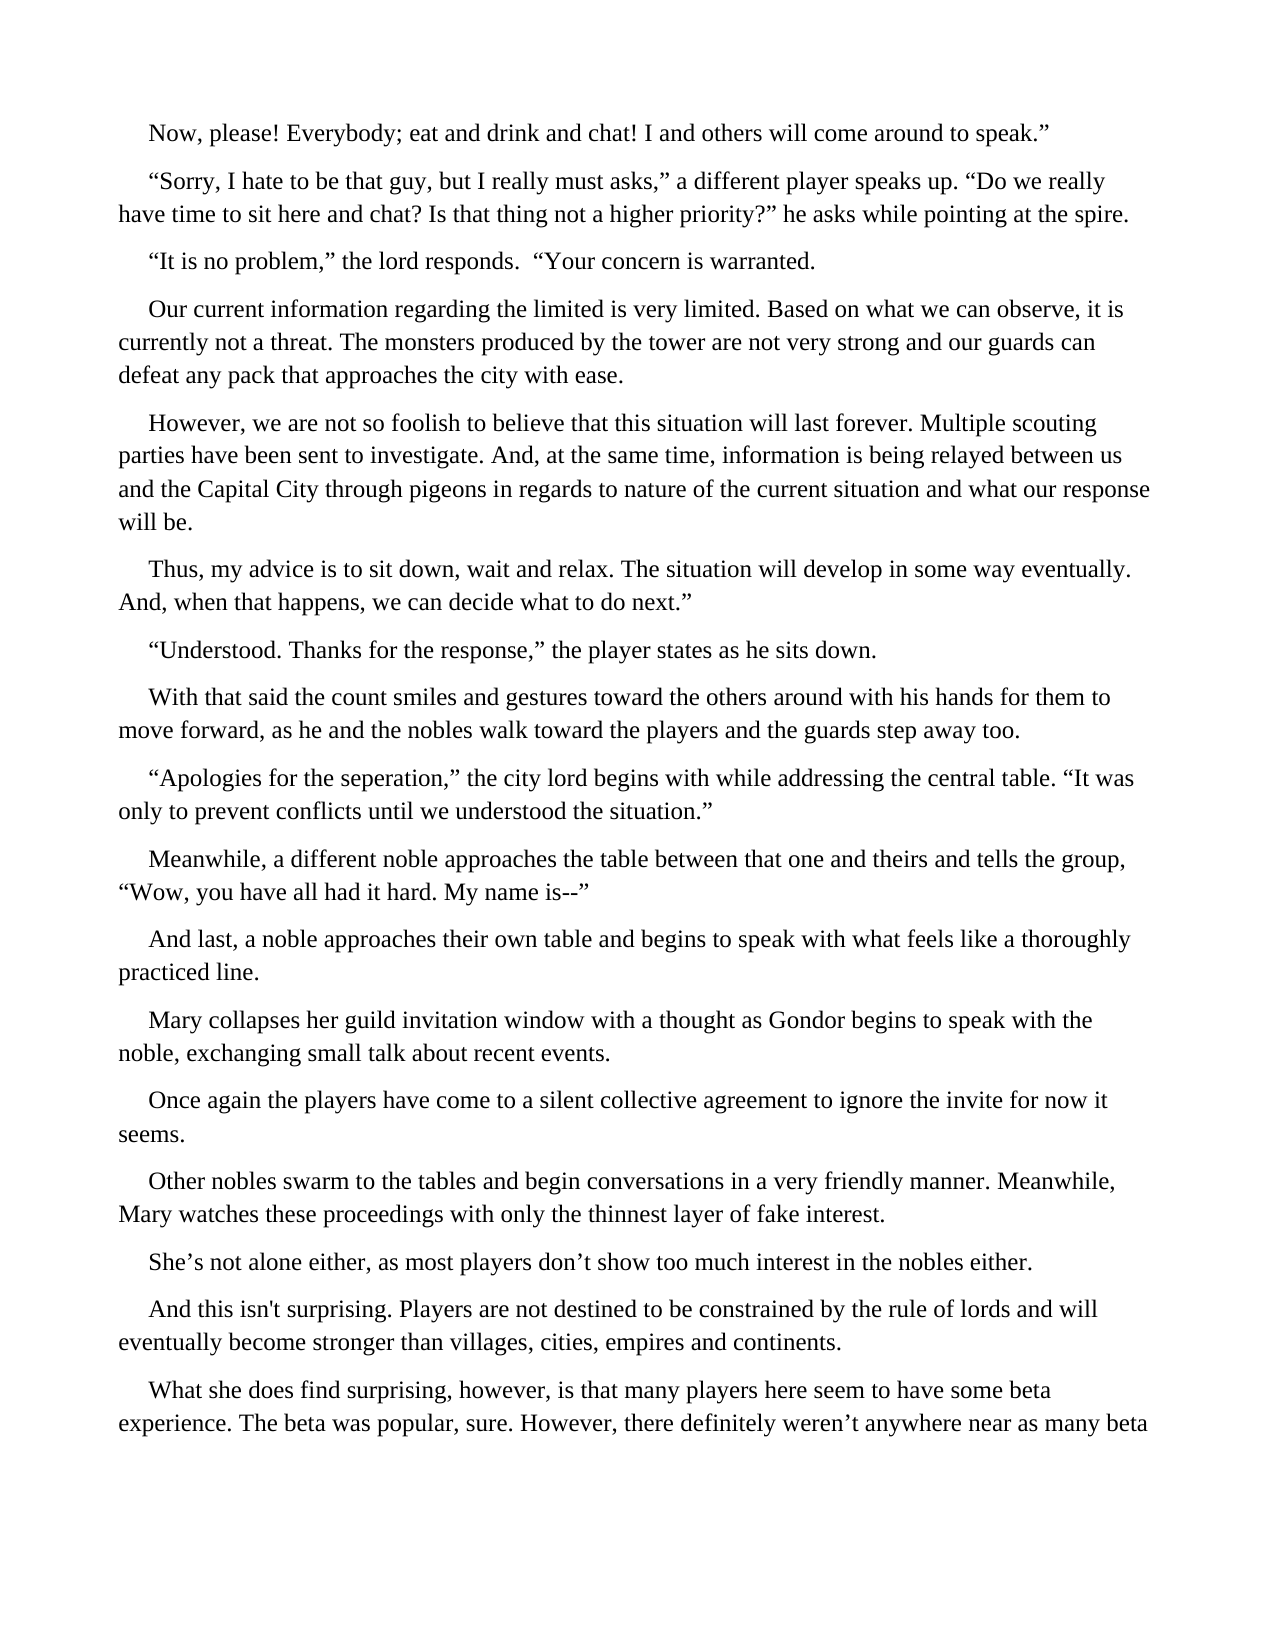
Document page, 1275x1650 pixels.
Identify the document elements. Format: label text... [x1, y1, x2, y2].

text And last, a noble approaches their own table and begins to speak with what feels like a thoroughly practiced line. [118, 924, 1157, 986]
text With that said the count smiles and gestures toward the others around with his hands for them to move forward, as he and the nobles walk toward the players and the guards step away too. [118, 682, 1157, 744]
text And this isn't surprising. Players are not destined to be constrained by the rule of lords and will eventually become stronger than villages, cities, empires and continents. [118, 1294, 1157, 1356]
text “Apologies for the seperation,” the city lord begins with while addressing the central table. “It was only to prevent conflicts until we understood the situation.” [118, 763, 1157, 825]
text Other nobles swarm to the tables and begin conversations in a very friendly manner. Meanwhile, Mary watches these proceedings with only the thinnest layer of fake interest. [118, 1166, 1157, 1228]
text Once again the players have come to a silent collective agreement to ignore the invite for now it seems. [118, 1086, 1157, 1147]
text “Sorry, I hate to be that guy, but I really must asks,” a different player speaks up. “Do we really have time to sit here and chat? Is that thing not a higher priority?” he asks while pointing at the spire. [118, 166, 1157, 227]
text However, we are not so foolish to believe that this situation will last forever. Multiple scouting parties have been sent to investigate. And, at the same time, information is being relayed between us and the Capital City through pigeons in regards to nature of the current situation and what our response will be. [118, 408, 1157, 535]
text Now, please! Everybody; eat and drink and chat! I and others will come around to speak.” [118, 118, 1157, 147]
text What she does find surprising, however, is that many players here seem to have some beta experience. The beta was popular, sure. However, there definitely weren’t anywhere near as many beta [118, 1375, 1157, 1437]
text She’s not alone either, as most players don’t show too much interest in the nobles either. [118, 1247, 1157, 1276]
text Thus, my advice is to sit down, wait and relax. The situation will develop in some way eventually. And, when that happens, we can decide what to do next.” [118, 554, 1157, 616]
text Meanwhile, a different noble approaches the table between that one and theirs and tells the group, “Wow, you have all had it hard. My name is--” [118, 844, 1157, 906]
text Our current information regarding the limited is very limited. Based on what we can observe, it is currently not a threat. The monsters produced by the tower are not very strong and our guards can defeat any pack that approaches the city with ease. [118, 294, 1157, 389]
text “Understood. Thanks for the response,” the player states as he sits down. [118, 635, 1157, 664]
text Mary collapses her guild invitation window with a thought as Gondor begins to speak with the noble, exchanging small talk about recent events. [118, 1005, 1157, 1067]
text “It is no problem,” the lord responds. “Your concern is warranted. [118, 246, 1157, 275]
